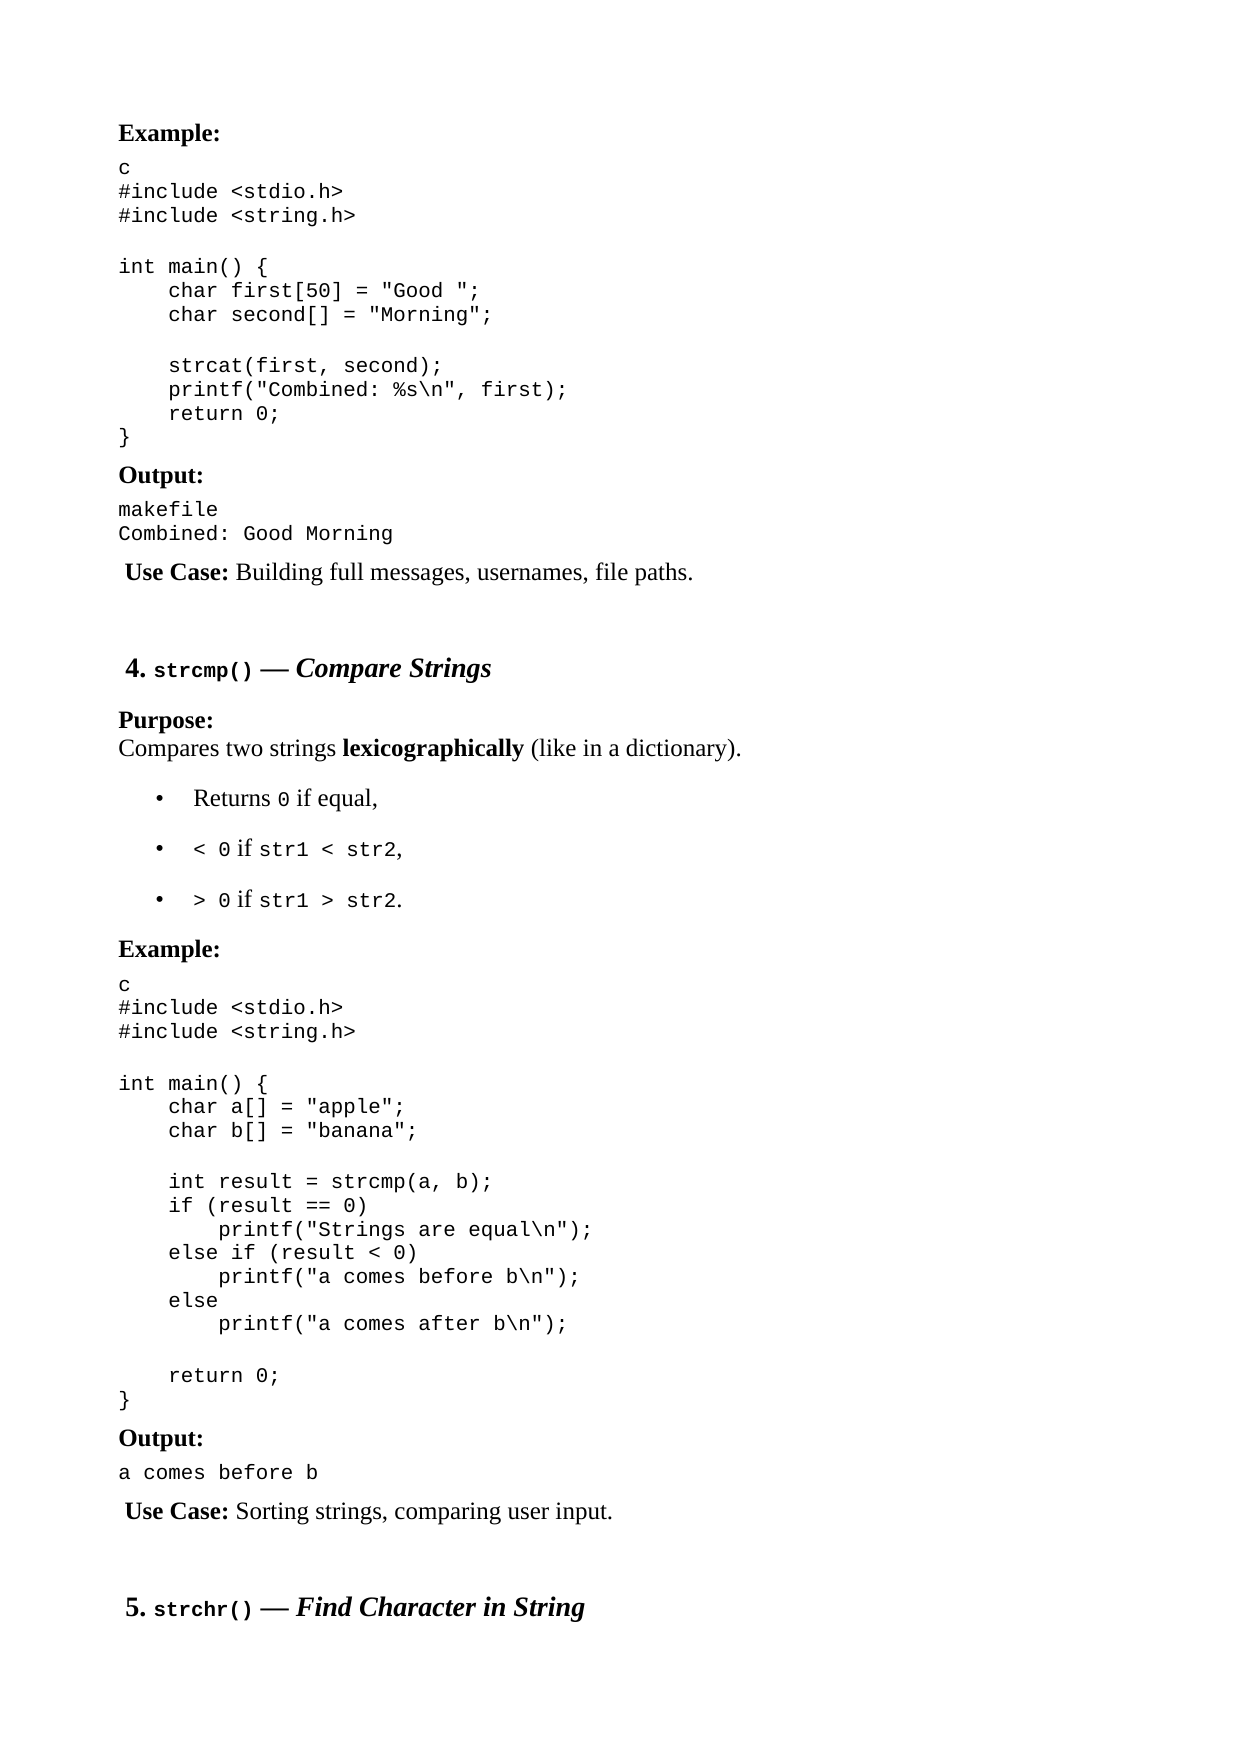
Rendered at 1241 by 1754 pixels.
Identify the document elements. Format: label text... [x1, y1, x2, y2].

text Example: [118, 934, 1122, 963]
text char first[50] = "Good "; [118, 280, 1122, 303]
text char second[] = "Morning"; [118, 303, 1122, 327]
text Example: [118, 118, 1122, 147]
text int result = strcmp(a, b); [118, 1171, 1122, 1195]
list < 0 if str1 < str2, [156, 833, 1122, 863]
text } [118, 1389, 1122, 1412]
text return 0; [118, 402, 1122, 426]
text return 0; [118, 1365, 1122, 1389]
text int main() { [118, 1072, 1122, 1096]
text #include <string.h> [118, 1021, 1122, 1044]
text } [118, 426, 1122, 450]
text printf("Combined: %s\n", first); [118, 379, 1122, 402]
text printf("Strings are equal\n"); [118, 1219, 1122, 1242]
text Combined: Good Morning [118, 523, 1122, 547]
text printf("a comes after b\n"); [118, 1313, 1122, 1337]
text else if (result < 0) [118, 1242, 1122, 1266]
text char b[] = "banana"; [118, 1120, 1122, 1143]
text makefile [118, 499, 1122, 523]
text c [118, 973, 1122, 997]
text Output: [118, 460, 1122, 489]
text 5. strchr() — Find Character in String [118, 1590, 1122, 1623]
text strcat(first, second); [118, 355, 1122, 379]
text int main() { [118, 256, 1122, 280]
list > 0 if str1 > str2. [156, 884, 1122, 913]
text #include <stdio.h> [118, 997, 1122, 1021]
text Purpose: Compares two strings lexicographically (like in a dictionary). [118, 705, 1122, 762]
text #include <string.h> [118, 204, 1122, 228]
text #include <stdio.h> [118, 181, 1122, 204]
list Returns 0 if equal, [156, 783, 1122, 813]
text else [118, 1290, 1122, 1313]
text char a[] = "apple"; [118, 1096, 1122, 1120]
text 4. strcmp() — Compare Strings [118, 651, 1122, 684]
text a comes before b [118, 1462, 1122, 1486]
text Use Case: Building full messages, usernames, file paths. [118, 557, 1122, 586]
text printf("a comes before b\n"); [118, 1266, 1122, 1290]
text Use Case: Sorting strings, comparing user input. [118, 1496, 1122, 1525]
text c [118, 157, 1122, 181]
text if (result == 0) [118, 1195, 1122, 1219]
text Output: [118, 1423, 1122, 1451]
